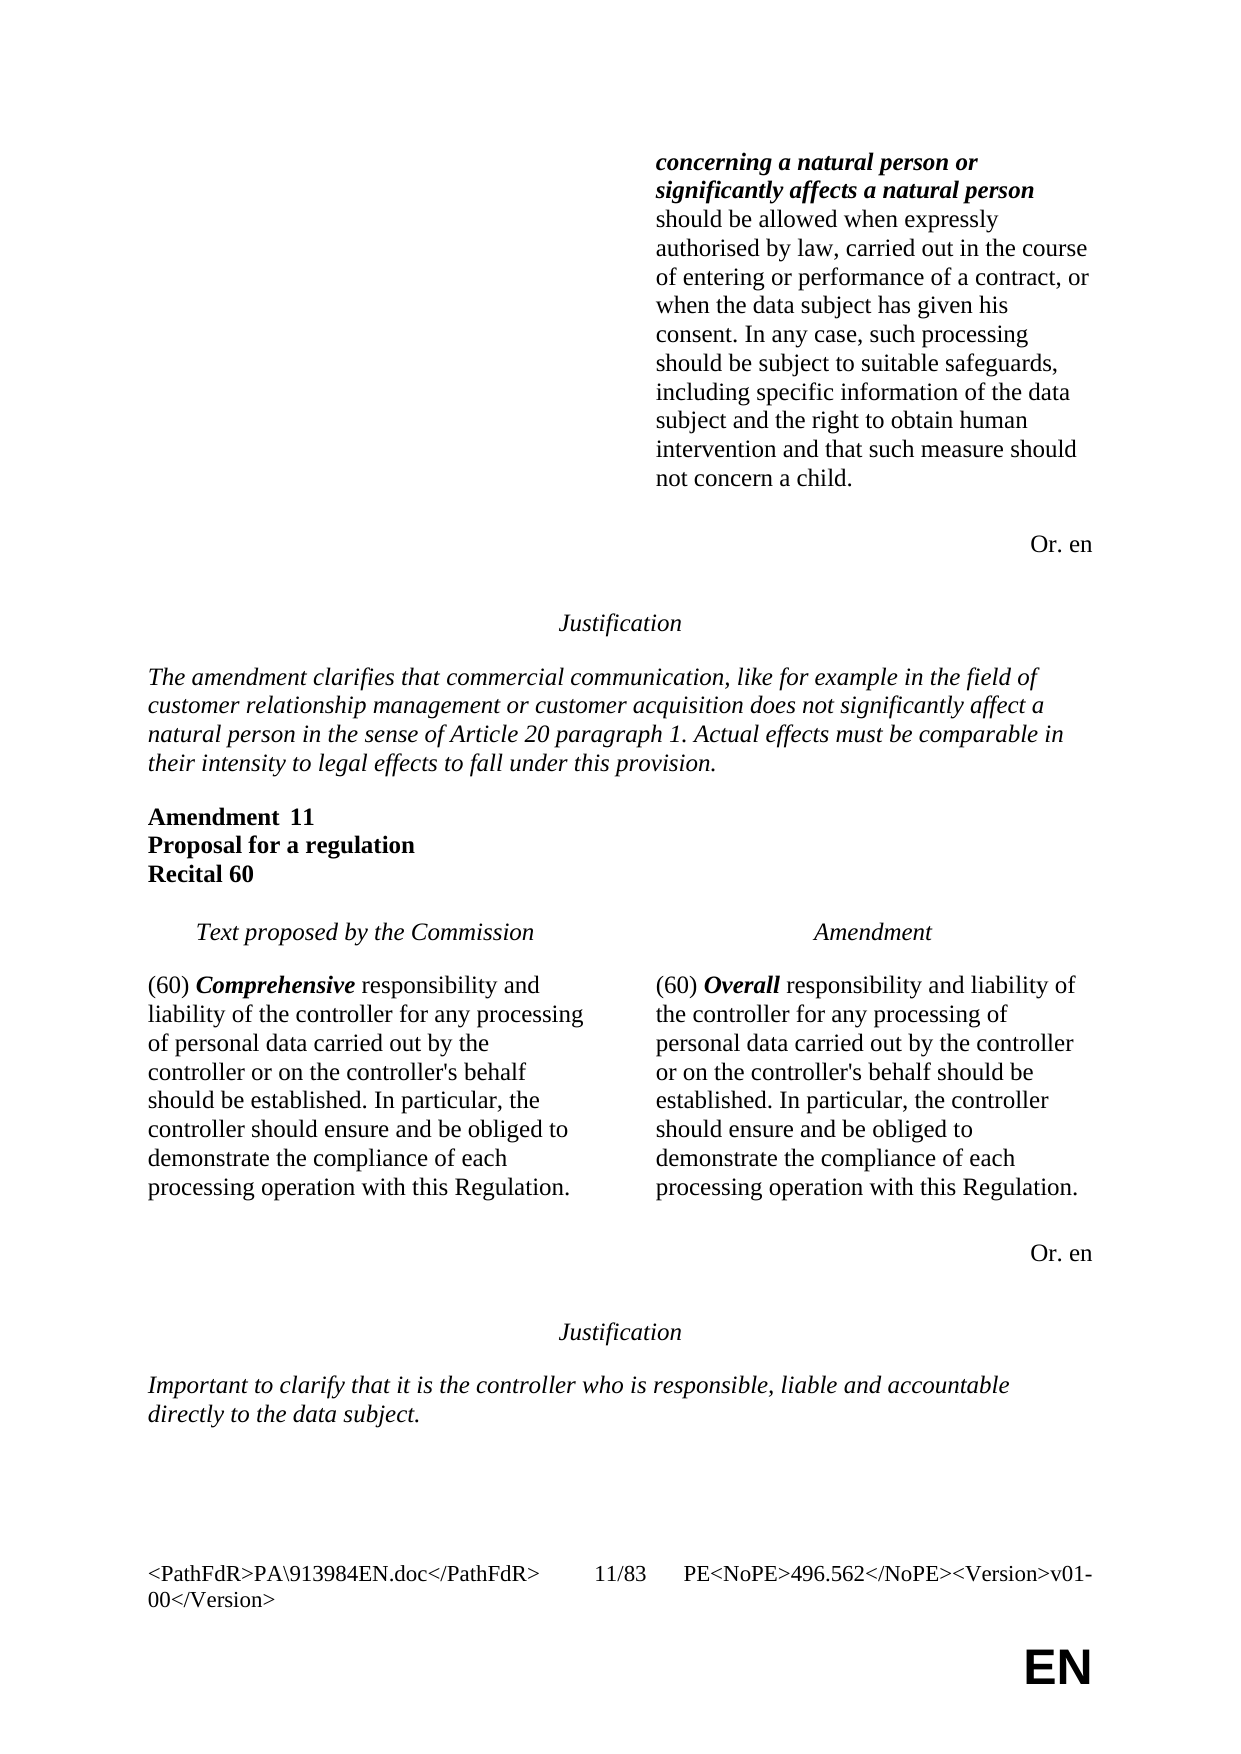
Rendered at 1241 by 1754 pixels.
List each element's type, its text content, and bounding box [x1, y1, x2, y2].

table_cell Amendment [620, 917, 1128, 971]
text <DocAmend>Proposal for a regulation</DocAmend> [148, 831, 1092, 859]
table_cell [112, 147, 620, 504]
text <Amend>Amendment <NumAm>11</NumAm> [148, 802, 1092, 831]
text The amendment clarifies that commercial communication, like for example in the field of customer relationship management or customer acquisition does not significantly affect a natural person in the sense of Article 20 paragraph 1. Actual effects must be comparable in their intensity to legal effects to fall under this provision. [148, 662, 1092, 777]
table_header [112, 888, 1128, 917]
text <Article>Recital 60</Article> [148, 859, 1092, 888]
text Important to clarify that it is the controller who is responsible, liable and accountable directly to the data subject. [148, 1371, 1092, 1428]
table_cell concerning a natural person or significantly affects a natural person should be allowed when expressly authorised by law, carried out in the course of entering or performance of a contract, or when the data subject has given his consent. In any case, such processing should be subject to suitable safeguards, including specific information of the data subject and the right to obtain human intervention and that such measure should not concern a child. [620, 147, 1128, 504]
table_cell Text proposed by the Commission [112, 917, 620, 971]
title <TitreJust>Justification</TitreJust> [148, 608, 1092, 637]
table_cell (60) Overall responsibility and liability of the controller for any processing of personal data carried out by the controller or on the controller's behalf should be established. In particular, the controller should ensure and be obliged to demonstrate the compliance of each processing operation with this Regulation. [620, 971, 1128, 1213]
table_cell (60) Comprehensive responsibility and liability of the controller for any processing of personal data carried out by the controller or on the controller's behalf should be established. In particular, the controller should ensure and be obliged to demonstrate the compliance of each processing operation with this Regulation. [112, 971, 620, 1213]
text Or. <Original>{EN}en</Original> [148, 529, 1092, 558]
title <TitreJust>Justification</TitreJust> [148, 1317, 1092, 1346]
text Or. <Original>{EN}en</Original> [148, 1238, 1092, 1267]
